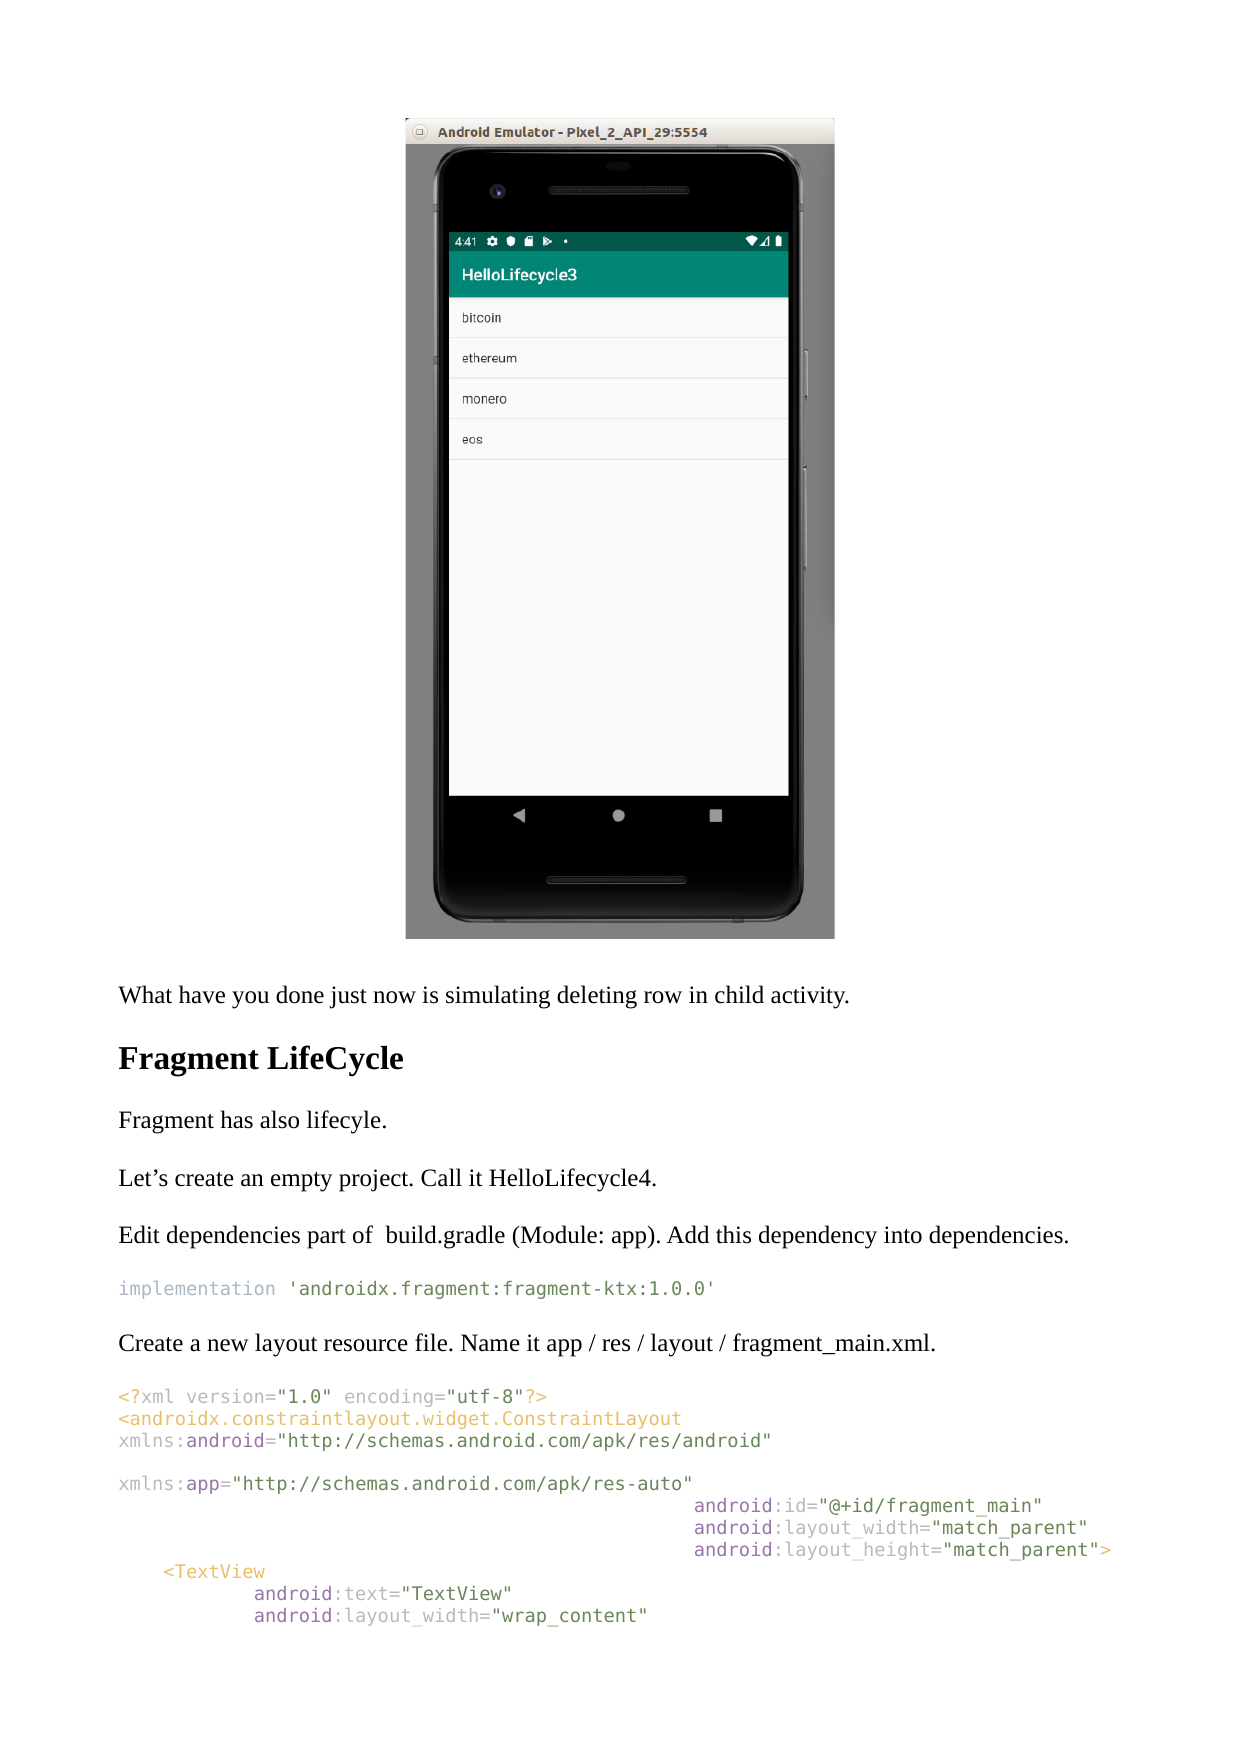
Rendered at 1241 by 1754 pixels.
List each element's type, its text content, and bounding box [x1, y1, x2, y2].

text What have you done just now is simulating deleting row in child activity. [118, 981, 1122, 1009]
text Edit dependencies part of build.gradle (Module: app). Add this dependency into dependencies. [118, 1220, 1122, 1249]
text Fragment LifeCycle [118, 1038, 1122, 1076]
text Let’s create an empty project. Call it HelloLifecycle4. [118, 1163, 1122, 1191]
text <?xml version="1.0" encoding="utf-8"?> <androidx.constraintlayout.widget.ConstraintLayout xmlns:android="http://schemas.android.com/apk/res/android" xmlns:app="http://schemas.android.com/apk/res-auto" android:id="@+id/fragment_main" android:layout_width="match_parent" android:layout_height="match_parent"> <TextView android:text="TextView" android:layout_width="wrap_content" [118, 1386, 1122, 1626]
text implementation 'androidx.fragment:fragment-ktx:1.0.0' [118, 1278, 1122, 1299]
text Create a new layout resource file. Name it app / res / layout / fragment_main.xml. [118, 1328, 1122, 1357]
picture [405, 118, 835, 939]
text Fragment has also lifecyle. [118, 1105, 1122, 1134]
